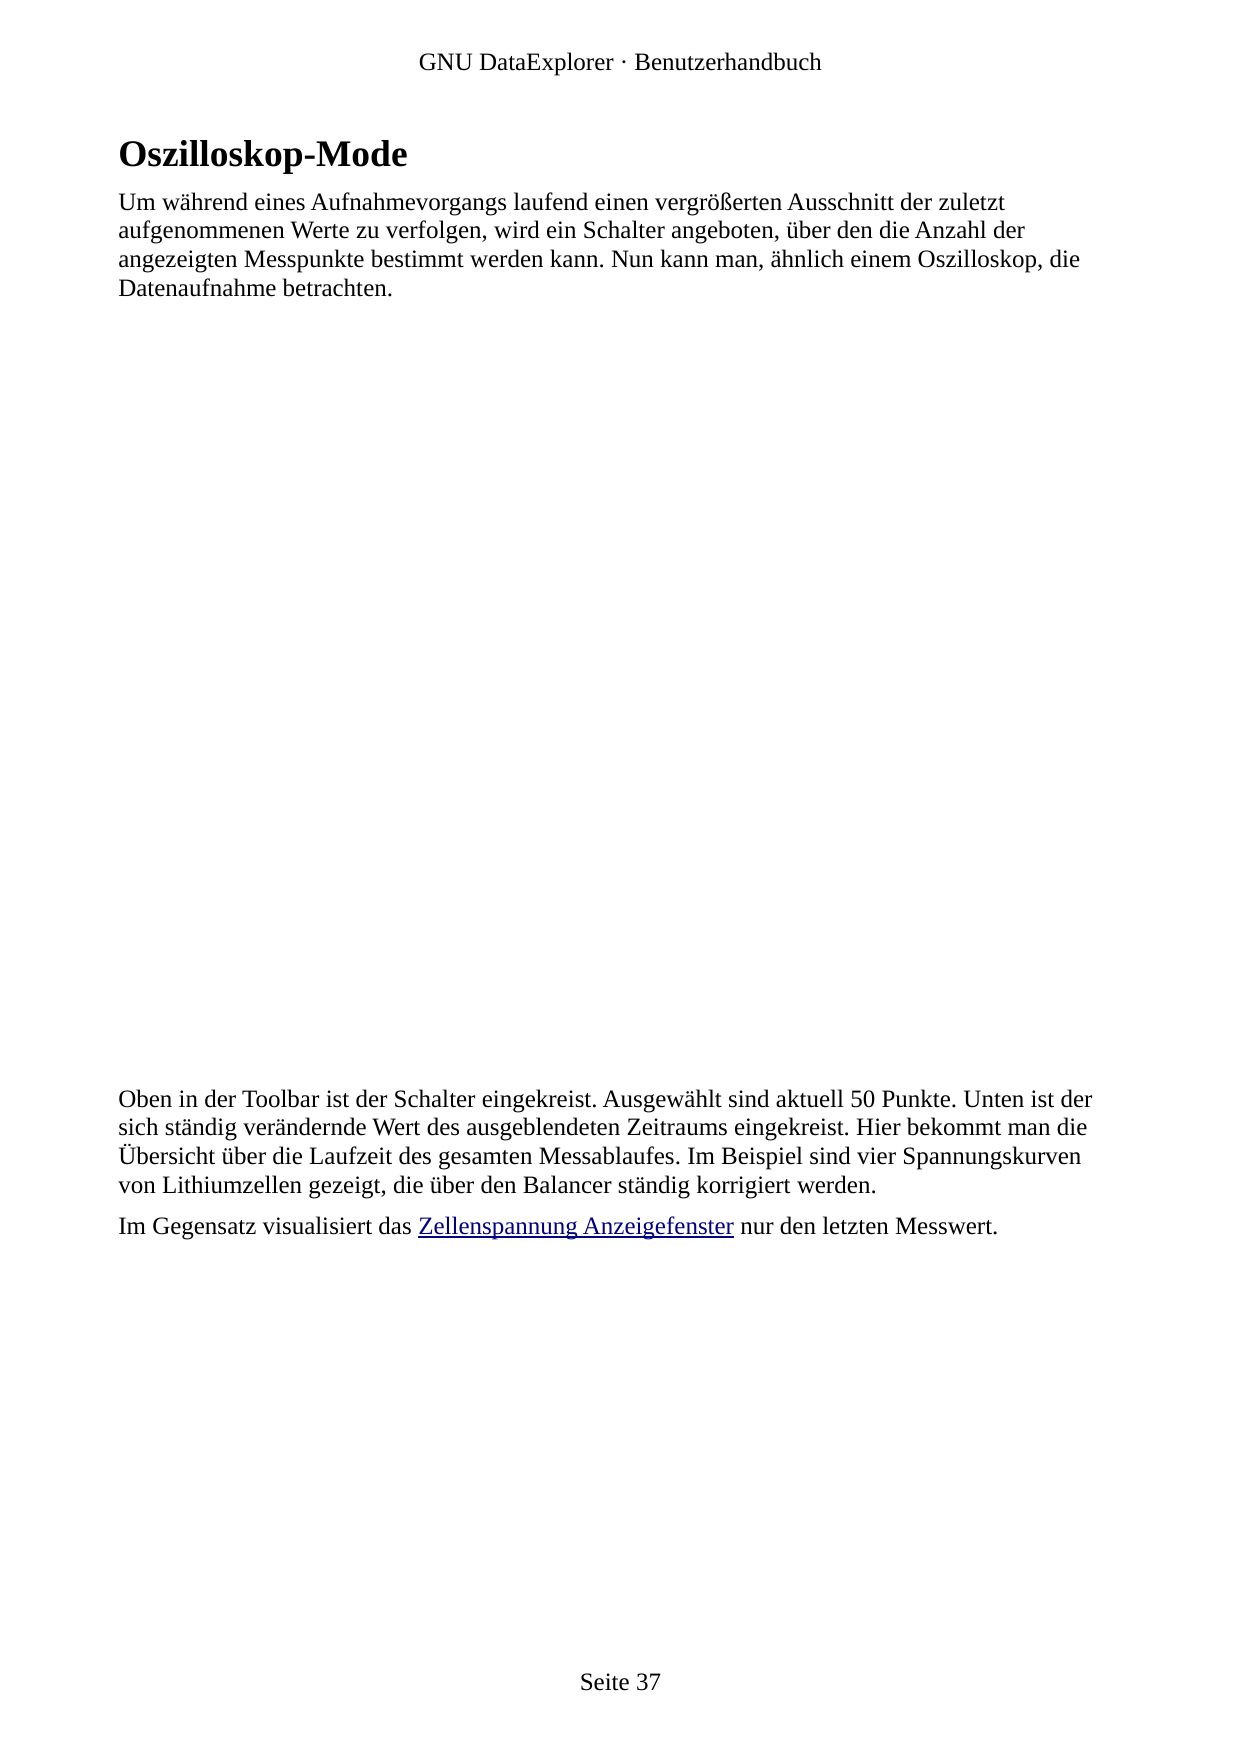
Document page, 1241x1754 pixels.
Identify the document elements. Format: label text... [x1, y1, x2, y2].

text Im Gegensatz visualisiert das Zellenspannung Anzeigefenster nur den letzten Messwert. [118, 1211, 1122, 1240]
text Um während eines Aufnahmevorgangs laufend einen vergrößerten Ausschnitt der zuletzt aufgenommenen Werte zu verfolgen, wird ein Schalter angeboten, über den die Anzahl der angezeigten Messpunkte bestimmt werden kann. Nun kann man, ähnlich einem Oszilloskop, die Datenaufnahme betrachten. [118, 187, 1122, 302]
subtitle Oszilloskop-Mode [118, 131, 1122, 174]
text Oben in der Toolbar ist der Schalter eingekreist. Ausgewählt sind aktuell 50 Punkte. Unten ist der sich ständig verändernde Wert des ausgeblendeten Zeitraums eingekreist. Hier bekommt man die Übersicht über die Laufzeit des gesamten Messablaufes. Im Beispiel sind vier Spannungskurven von Lithiumzellen gezeigt, die über den Balancer ständig korrigiert werden. [118, 1084, 1122, 1199]
